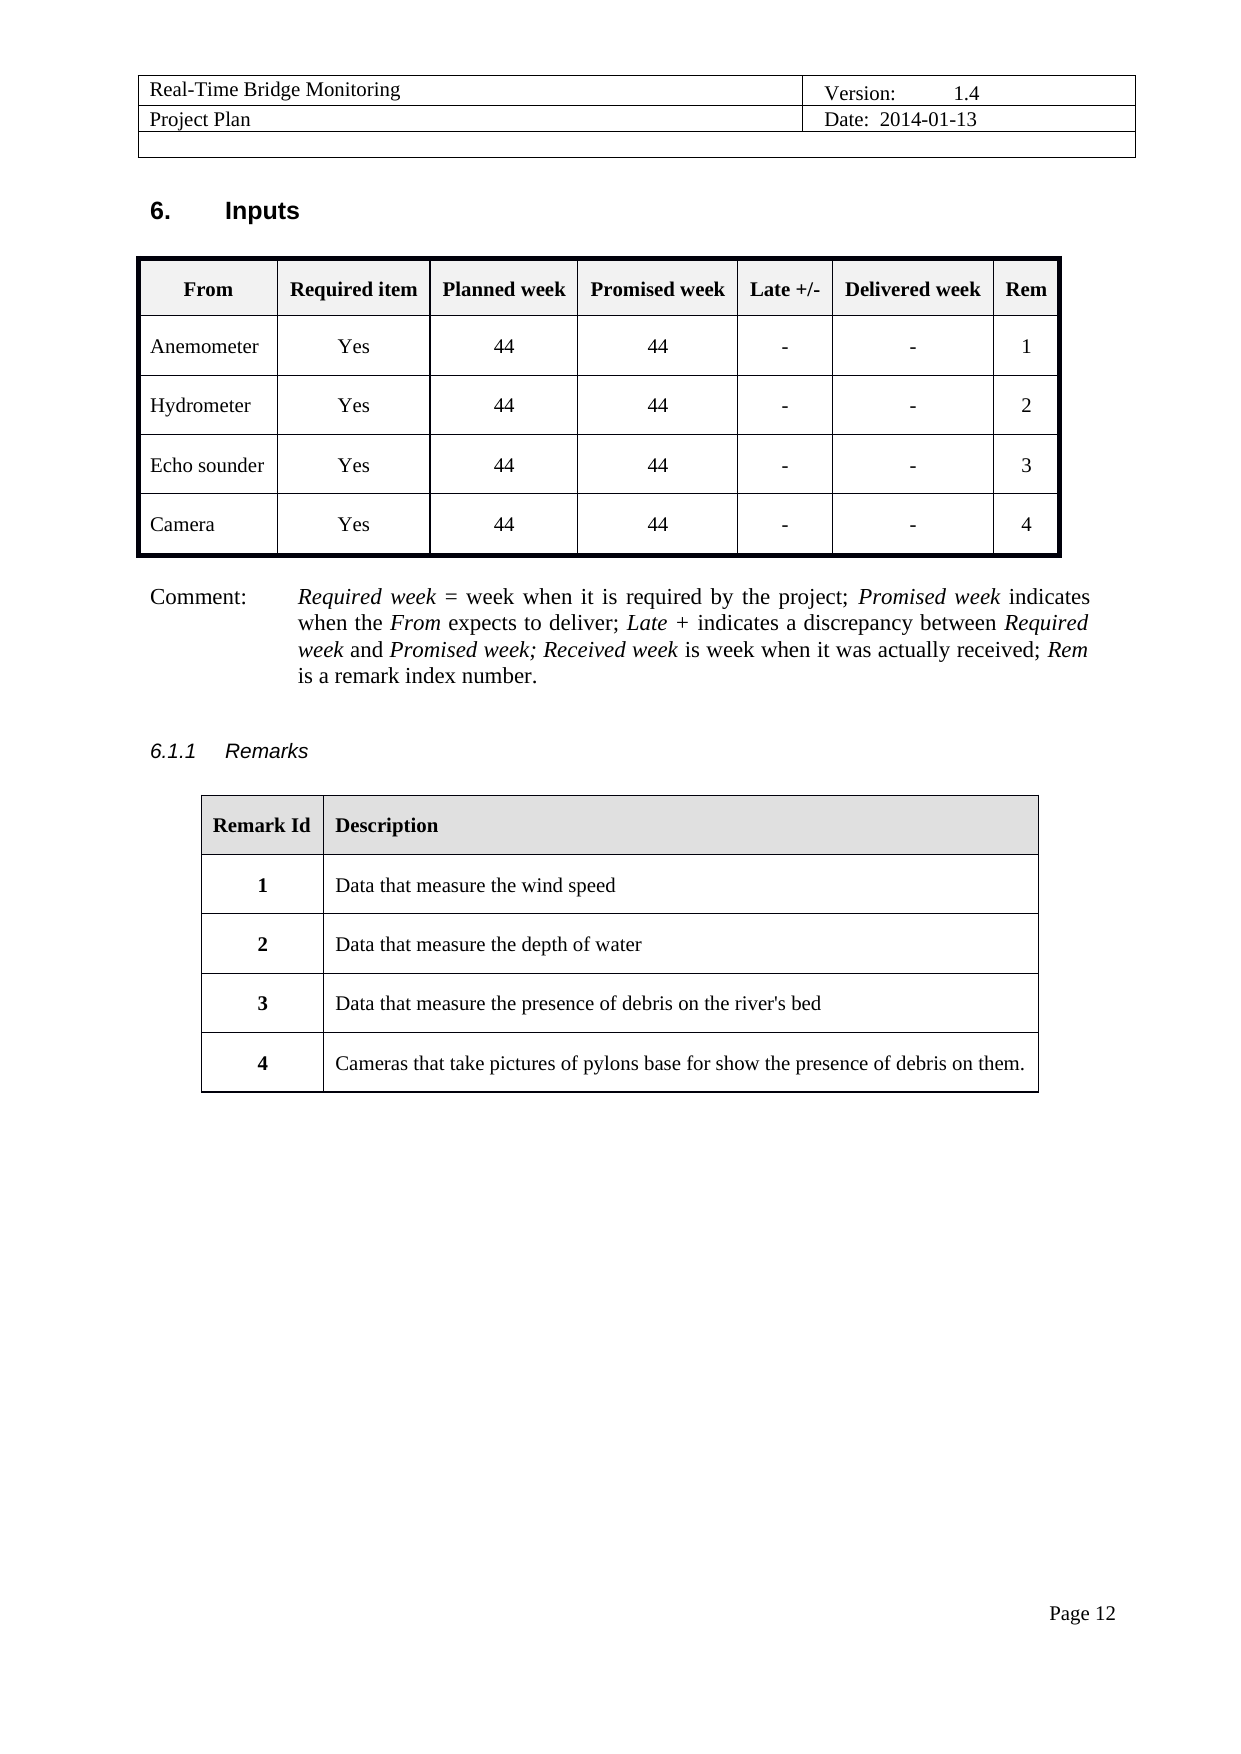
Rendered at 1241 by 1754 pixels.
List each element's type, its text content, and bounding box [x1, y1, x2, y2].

table_cell Data that measure the presence of debris on the river's bed [324, 974, 1038, 1032]
table_cell - [738, 494, 832, 553]
table_cell Yes [278, 316, 429, 374]
table_cell Cameras that take pictures of pylons base for show the presence of debris on them. [324, 1033, 1038, 1091]
table_cell Yes [278, 494, 429, 553]
table_cell 1 [202, 855, 323, 913]
table_cell 44 [431, 435, 577, 493]
table_cell Data that measure the wind speed [324, 855, 1038, 913]
table_cell 44 [578, 316, 737, 374]
table_cell Anemometer [141, 316, 277, 374]
table_cell - [833, 376, 993, 434]
table_header Promised week [578, 261, 737, 315]
table_cell 44 [431, 494, 577, 553]
table_cell 3 [994, 435, 1057, 493]
subtitle Inputs [150, 196, 1090, 224]
table_cell 1 [994, 316, 1057, 374]
table_cell 44 [431, 376, 577, 434]
table_cell Echo sounder [141, 435, 277, 493]
table_cell 4 [994, 494, 1057, 553]
table_header Late +/- [738, 261, 832, 315]
table_cell 44 [578, 494, 737, 553]
table_cell 44 [431, 316, 577, 374]
table_cell Camera [141, 494, 277, 553]
table_cell Data that measure the depth of water [324, 914, 1038, 973]
table_cell 44 [578, 376, 737, 434]
table_cell 2 [202, 914, 323, 973]
table_header Required item [278, 261, 429, 315]
table_header From [141, 261, 277, 315]
table_header Delivered week [833, 261, 993, 315]
subtitle Remarks [150, 738, 1090, 763]
table_header Planned week [431, 261, 577, 315]
table_cell - [833, 316, 993, 374]
table_cell Yes [278, 376, 429, 434]
table_cell - [738, 316, 832, 374]
table_cell 44 [578, 435, 737, 493]
table_cell - [833, 494, 993, 553]
table_cell - [738, 376, 832, 434]
table_cell 2 [994, 376, 1057, 434]
table_header Remark Id [202, 796, 323, 854]
table_header Description [324, 796, 1038, 854]
table_cell - [738, 435, 832, 493]
text Comment: Required week = week when it is required by the project; Promised week indicates when the From expects to deliver; Late + indicates a discrepancy between Required week and Promised week; Received week is week when it was actually received; Rem is a remark index number. [150, 583, 1090, 688]
table_cell Hydrometer [141, 376, 277, 434]
table_cell 3 [202, 974, 323, 1032]
table_cell - [833, 435, 993, 493]
table_header Rem [994, 261, 1057, 315]
table_cell 4 [202, 1033, 323, 1091]
table_cell Yes [278, 435, 429, 493]
